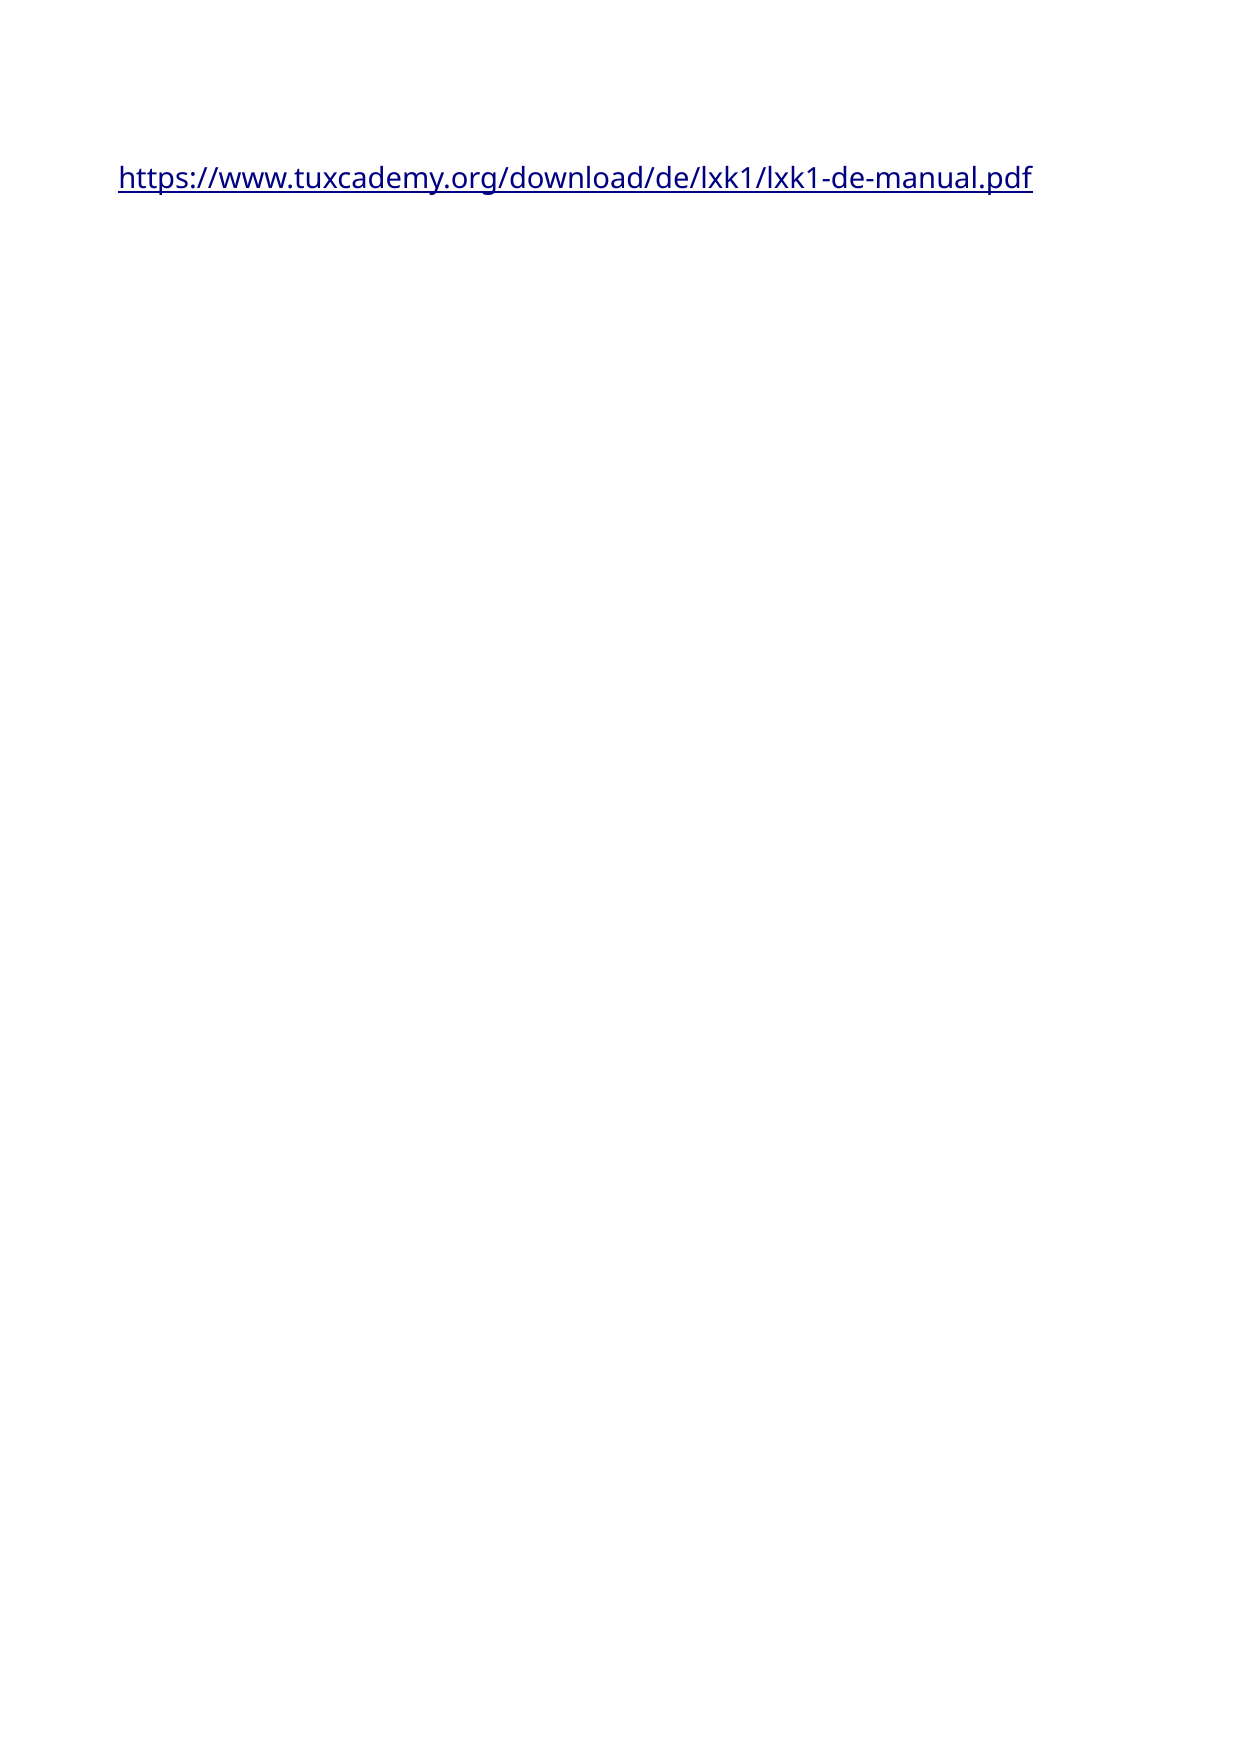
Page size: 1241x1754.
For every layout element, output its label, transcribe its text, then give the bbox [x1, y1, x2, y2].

text https://www.tuxcademy.org/download/de/lxk1/lxk1-de-manual.pdf [118, 118, 1122, 197]
